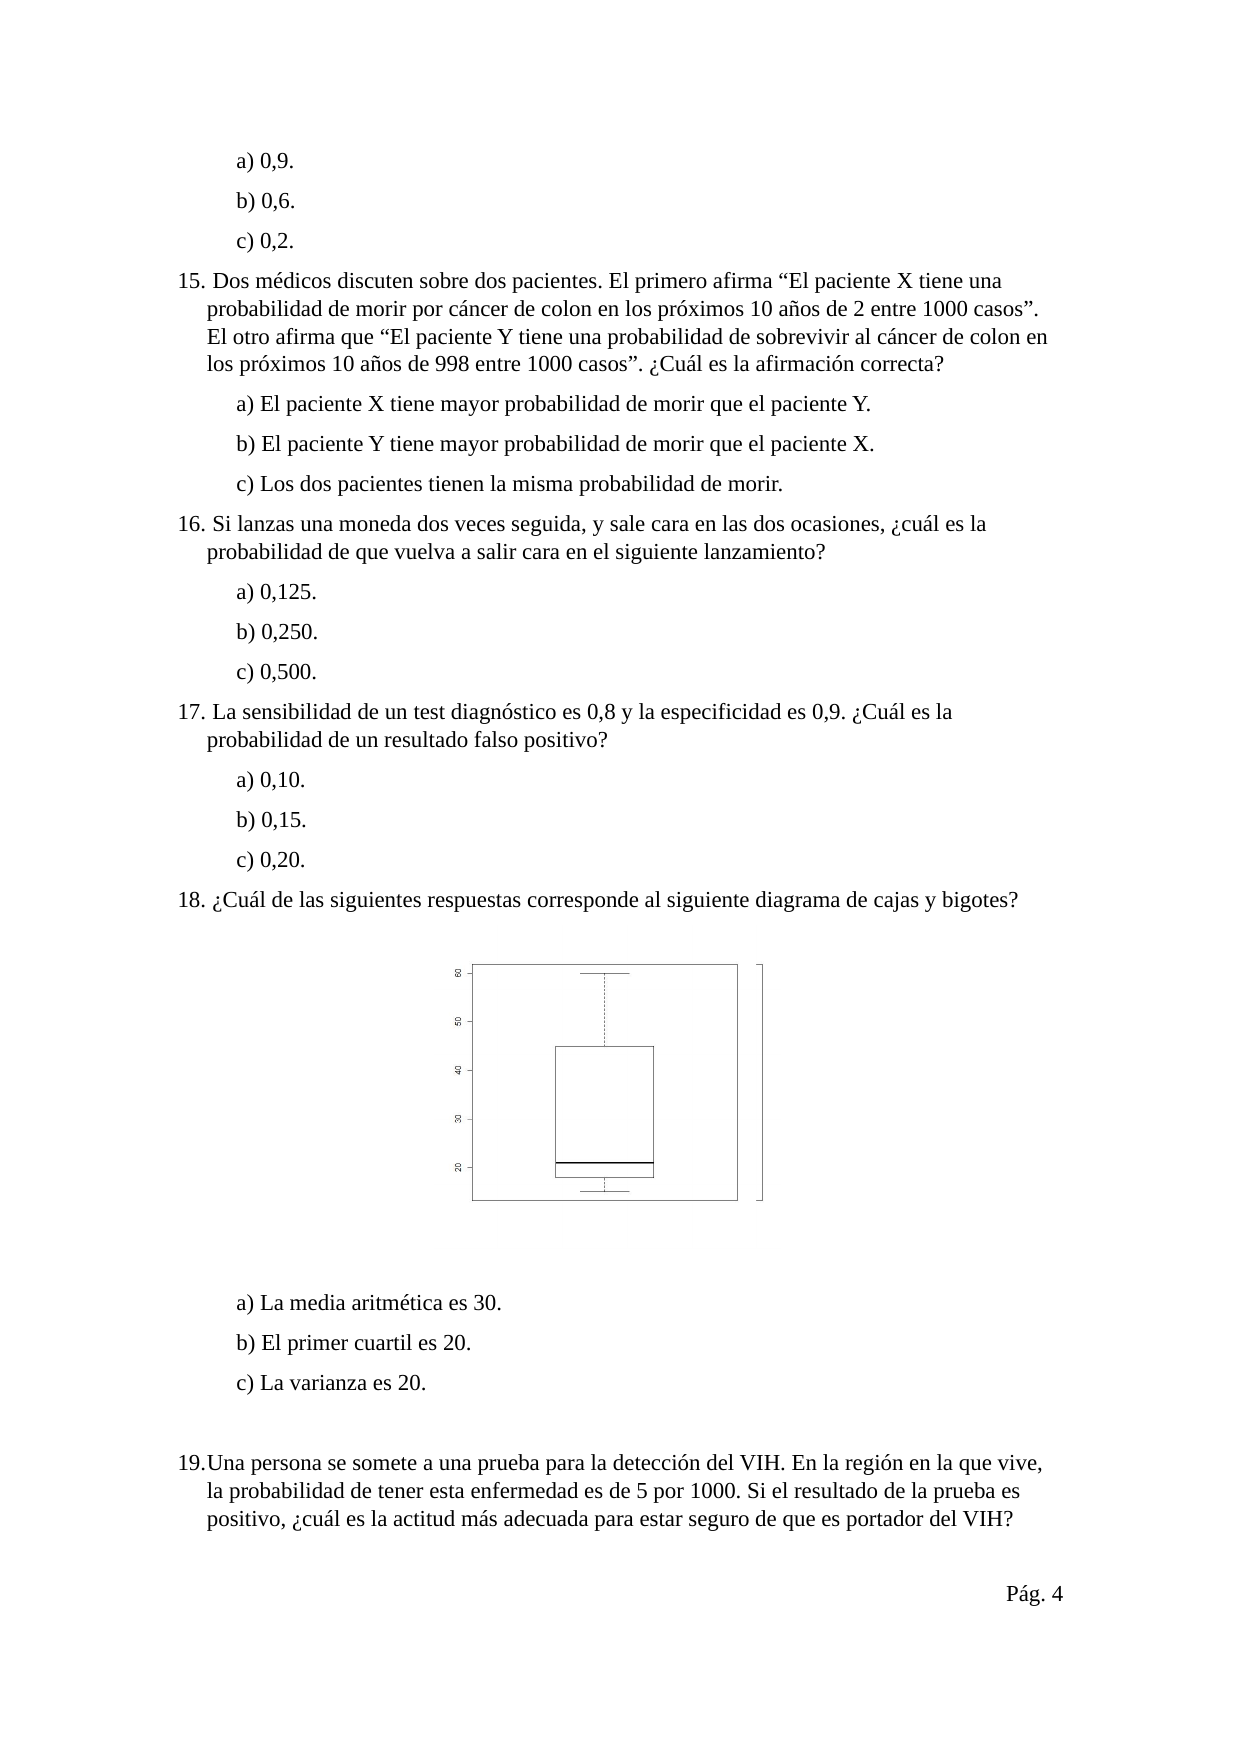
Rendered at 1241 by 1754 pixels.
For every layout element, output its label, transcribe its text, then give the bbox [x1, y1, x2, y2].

list ¿Cuál de las siguientes respuestas corresponde al siguiente diagrama de cajas y bigotes? [177, 886, 1063, 912]
list 0,2. [207, 228, 1063, 254]
list Si lanzas una moneda dos veces seguida, y sale cara en las dos ocasiones, ¿cuál es la probabilidad de que vuelva a salir cara en el siguiente lanzamiento? [177, 510, 1063, 564]
list La varianza es 20. [207, 1369, 1063, 1396]
list Una persona se somete a una prueba para la detección del VIH. En la región en la que vive, la probabilidad de tener esta enfermedad es de 5 por 1000. Si el resultado de la prueba es positivo, ¿cuál es la actitud más adecuada para estar seguro de que es portador del VIH? [177, 1449, 1063, 1531]
list 0,9. [207, 148, 1063, 174]
picture [433, 925, 782, 1249]
list 0,15. [207, 806, 1063, 832]
list La media aritmética es 30. [207, 1289, 1063, 1316]
list El paciente Y tiene mayor probabilidad de morir que el paciente X. [207, 430, 1063, 457]
list El paciente X tiene mayor probabilidad de morir que el paciente Y. [207, 390, 1063, 417]
list 0,500. [207, 658, 1063, 684]
list Los dos pacientes tienen la misma probabilidad de morir. [207, 470, 1063, 497]
list 0,6. [207, 188, 1063, 214]
list El primer cuartil es 20. [207, 1329, 1063, 1356]
list Dos médicos discuten sobre dos pacientes. El primero afirma “El paciente X tiene una probabilidad de morir por cáncer de colon en los próximos 10 años de 2 entre 1000 casos”. El otro afirma que “El paciente Y tiene una probabilidad de sobrevivir al cáncer de colon en los próximos 10 años de 998 entre 1000 casos”. ¿Cuál es la afirmación correcta? [177, 268, 1063, 377]
list 0,10. [207, 766, 1063, 792]
list 0,250. [207, 618, 1063, 644]
list 0,20. [207, 846, 1063, 872]
list 0,125. [207, 578, 1063, 604]
list La sensibilidad de un test diagnóstico es 0,8 y la especificidad es 0,9. ¿Cuál es la probabilidad de un resultado falso positivo? [177, 698, 1063, 752]
